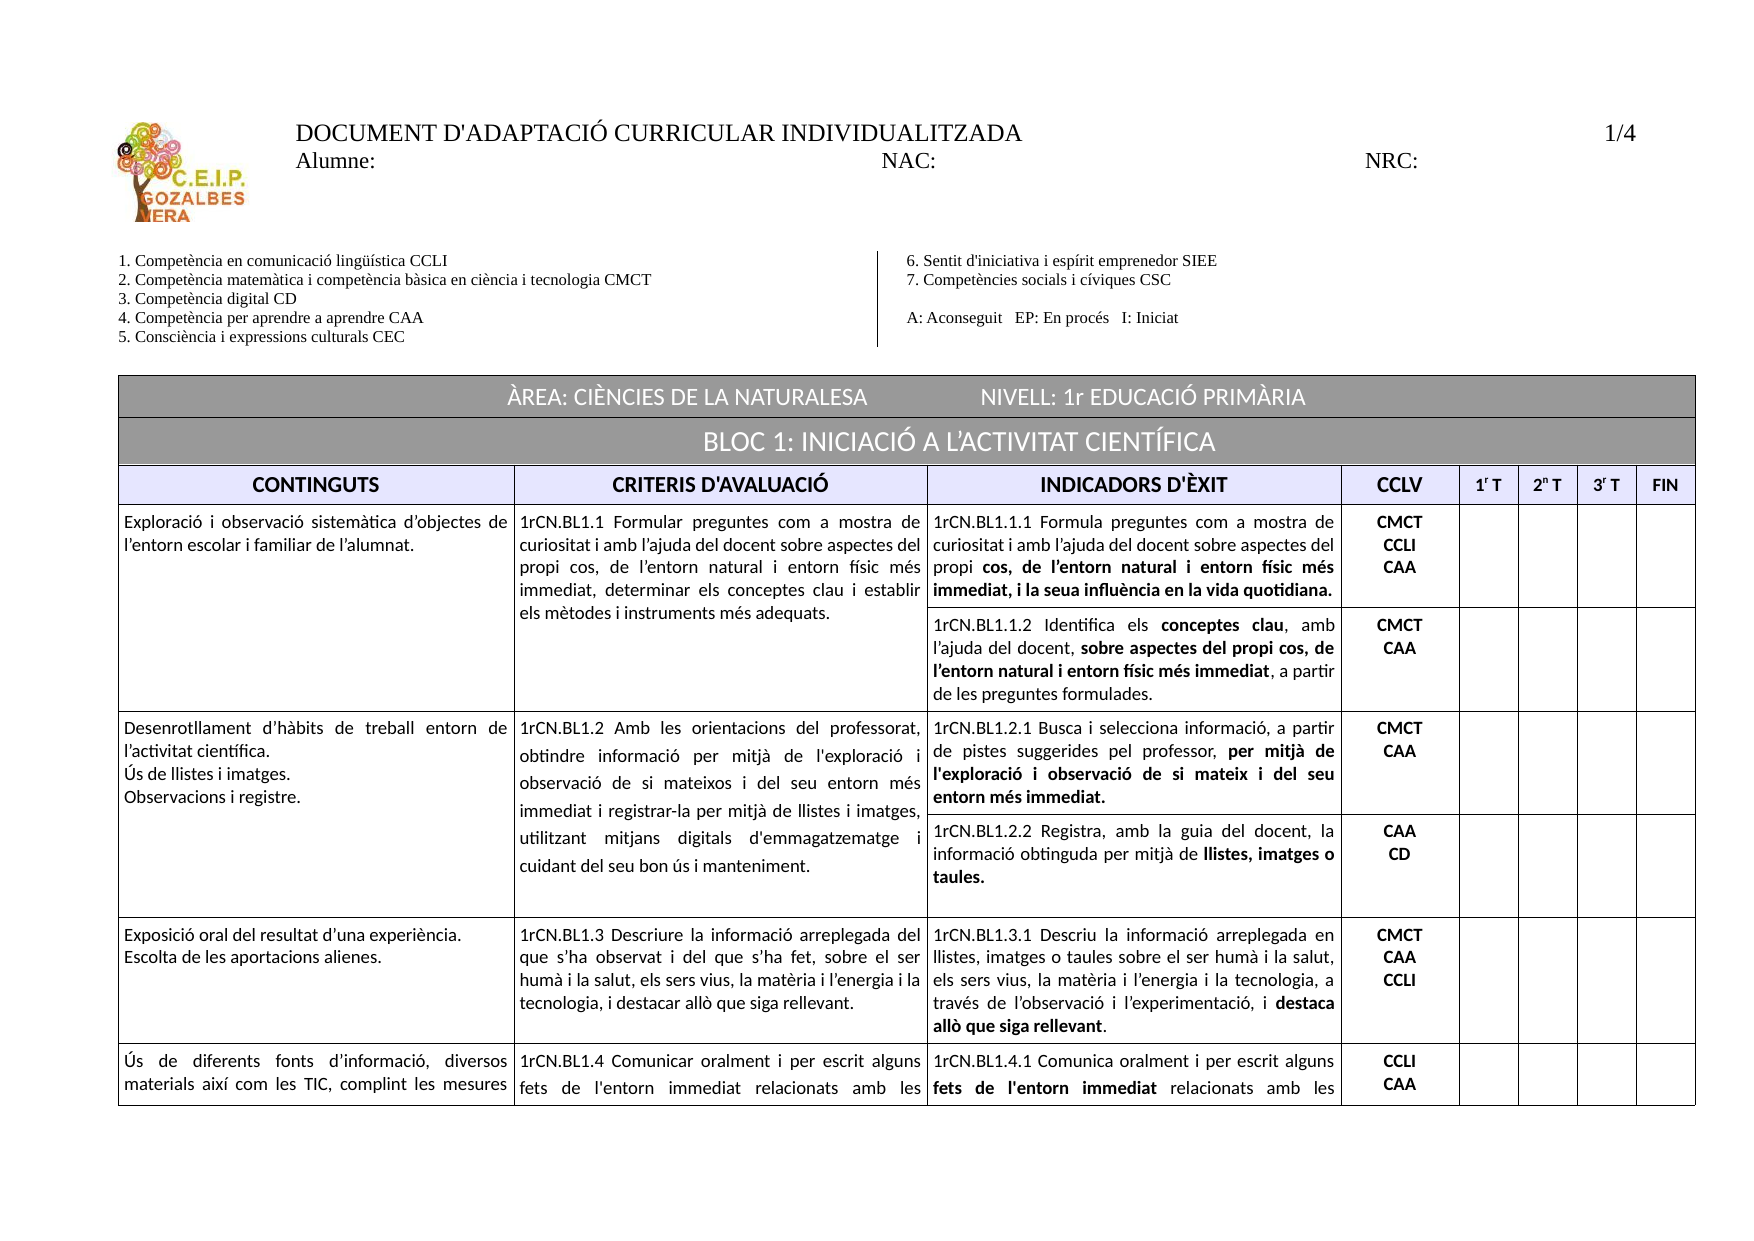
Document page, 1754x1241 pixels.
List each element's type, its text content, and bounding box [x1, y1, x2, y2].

table_cell CONTINGUTS [119, 466, 514, 504]
table_cell [1519, 1044, 1577, 1105]
table_cell [1578, 712, 1636, 814]
table_cell CCLV [1342, 466, 1459, 504]
table_cell 1rCN.BL1.1.2 Identifica els conceptes clau, amb l’ajuda del docent, sobre aspectes del propi cos, de l’entorn natural i entorn físic més immediat, a partir de les preguntes formulades. [928, 608, 1341, 711]
table_cell Desenrotllament d’hàbits de treball entorn de l’activitat científica. Ús de llistes i imatges. Observacions i registre. [119, 712, 514, 917]
table_cell [1637, 815, 1695, 917]
table_cell CMCT CAA [1342, 608, 1459, 711]
table_cell [1637, 505, 1695, 607]
table_cell [1637, 608, 1695, 711]
table_cell CAA CD [1342, 815, 1459, 917]
table_cell CRITERIS D'AVALUACIÓ [515, 466, 927, 504]
table_cell Exposició oral del resultat d’una experiència. Escolta de les aportacions alienes. [119, 918, 514, 1043]
text 7. Competències socials i cíviques CSC [906, 270, 1636, 289]
table_cell [1460, 608, 1518, 711]
table_cell 1rCN.BL1.3 Descriure la informació arreplegada del que s’ha observat i del que s’ha fet, sobre el ser humà i la salut, els sers vius, la matèria i l’energia i la tecnologia, i destacar allò que siga rellevant. [515, 918, 927, 1043]
table_cell [1637, 918, 1695, 1043]
table_cell [1519, 918, 1577, 1043]
table_cell 2n T [1519, 466, 1577, 504]
text 5. Consciència i expressions culturals CEC [118, 327, 847, 346]
table_cell [1637, 1044, 1695, 1105]
table_cell Ús de diferents fonts d’informació, diversos materials així com les TIC, complint les mesures [119, 1044, 514, 1105]
table_cell 1rCN.BL1.1.1 Formula preguntes com a mostra de curiositat i amb l’ajuda del docent sobre aspectes del propi cos, de l’entorn natural i entorn físic més immediat, i la seua influència en la vida quotidiana. [928, 505, 1341, 607]
table_cell [1578, 1044, 1636, 1105]
table_cell CCLI CAA [1342, 1044, 1459, 1105]
table_cell [1460, 505, 1518, 607]
text 6. Sentit d'iniciativa i espírit emprenedor SIEE [906, 251, 1636, 270]
table_cell CMCT CAA CCLI [1342, 918, 1459, 1043]
table_cell [1637, 712, 1695, 814]
table_cell [1460, 918, 1518, 1043]
table_cell 1rCN.BL1.1 Formular preguntes com a mostra de curiositat i amb l’ajuda del docent sobre aspectes del propi cos, de l’entorn natural i entorn físic més immediat, determinar els conceptes clau i establir els mètodes i instruments més adequats. [515, 505, 927, 711]
table_cell FIN [1637, 466, 1695, 504]
table_cell 1rCN.BL1.2.1 Busca i selecciona informació, a partir de pistes suggerides pel professor, per mitjà de l'exploració i observació de si mateix i del seu entorn més immediat. [928, 712, 1341, 814]
table_cell 1rCN.BL1.4.1 Comunica oralment i per escrit alguns fets de l'entorn immediat relacionats amb les [928, 1044, 1341, 1105]
table_cell [1519, 608, 1577, 711]
table_cell 1rCN.BL1.3.1 Descriu la informació arreplegada en llistes, imatges o taules sobre el ser humà i la salut, els sers vius, la matèria i l’energia i la tecnologia, a través de l’observació i l’experimentació, i destaca allò que siga rellevant. [928, 918, 1341, 1043]
table_cell Exploració i observació sistemàtica d’objectes de l’entorn escolar i familiar de l’alumnat. [119, 505, 514, 711]
table_cell 1rCN.BL1.4 Comunicar oralment i per escrit alguns fets de l'entorn immediat relacionats amb les [515, 1044, 927, 1105]
table_cell [1460, 815, 1518, 917]
table_cell 3r T [1578, 466, 1636, 504]
text 1. Competència en comunicació lingüística CCLI [118, 251, 847, 270]
picture [111, 122, 250, 222]
text 2. Competència matemàtica i competència bàsica en ciència i tecnologia CMCT [118, 270, 847, 289]
table_cell BLOC 1: INICIACIÓ A L’ACTIVITAT CIENTÍFICA [119, 418, 1695, 464]
table_cell CMCT CCLI CAA [1342, 505, 1459, 607]
table_cell 1r T [1460, 466, 1518, 504]
table_cell INDICADORS D'ÈXIT [928, 466, 1341, 504]
table_cell [1578, 918, 1636, 1043]
table_cell [1460, 712, 1518, 814]
table_cell [1519, 815, 1577, 917]
table_cell [1519, 505, 1577, 607]
table_header ÀREA: CIÈNCIES DE LA NATURALESA NIVELL: 1r EDUCACIÓ PRIMÀRIA [119, 376, 1695, 417]
text 4. Competència per aprendre a aprendre CAA [118, 308, 847, 327]
table_cell [1578, 815, 1636, 917]
table_cell [1578, 505, 1636, 607]
table_cell 1rCN.BL1.2 Amb les orientacions del professorat, obtindre informació per mitjà de l'exploració i observació de si mateixos i del seu entorn més immediat i registrar-la per mitjà de llistes i imatges, utilitzant mitjans digitals d'emmagatzematge i cuidant del seu bon ús i manteniment. [515, 712, 927, 917]
text A: Aconseguit EP: En procés I: Iniciat [906, 308, 1636, 327]
text 3. Competència digital CD [118, 289, 847, 308]
table_cell CMCT CAA [1342, 712, 1459, 814]
table_cell [1460, 1044, 1518, 1105]
table_cell 1rCN.BL1.2.2 Registra, amb la guia del docent, la informació obtinguda per mitjà de llistes, imatges o taules. [928, 815, 1341, 917]
table_cell [1578, 608, 1636, 711]
table_cell [1519, 712, 1577, 814]
